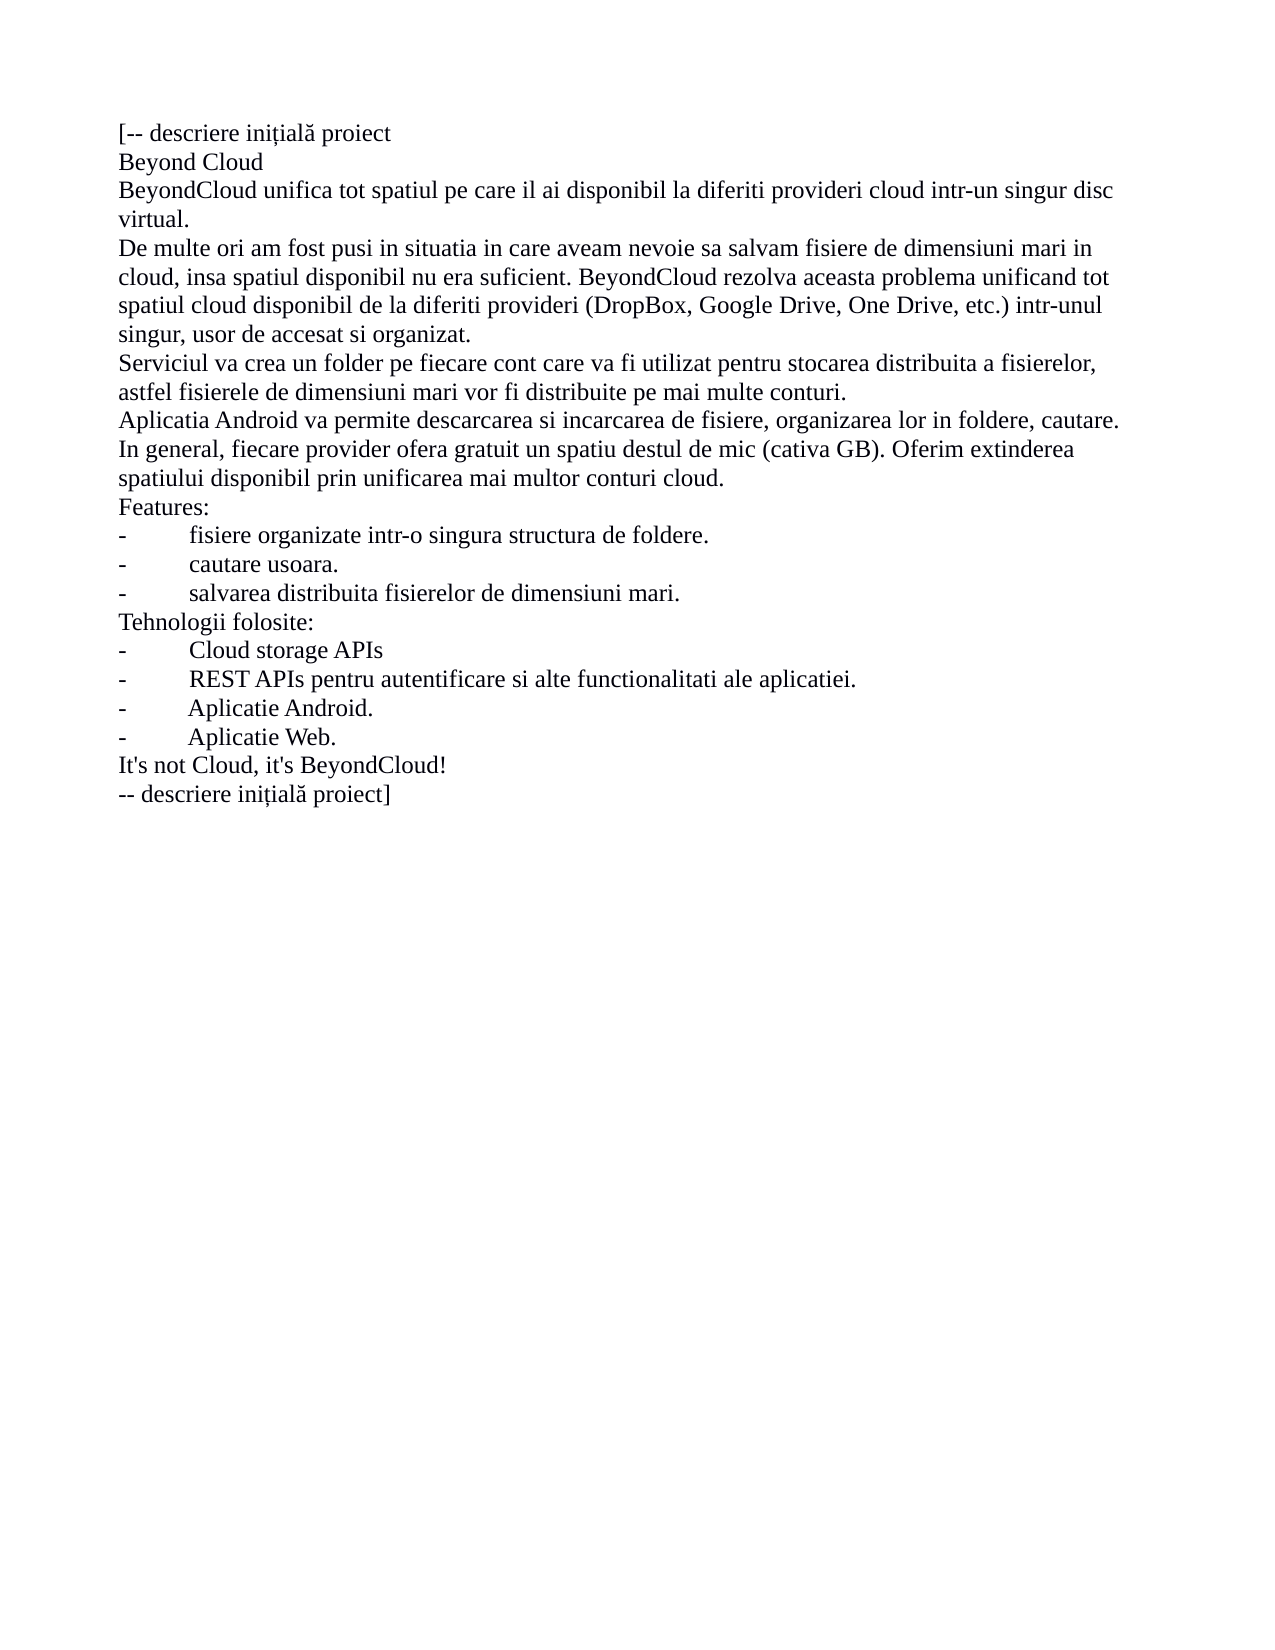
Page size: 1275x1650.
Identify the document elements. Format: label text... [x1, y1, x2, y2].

text - REST APIs pentru autentificare si alte functionalitati ale aplicatiei. [118, 664, 1157, 693]
text - Aplicatie Web. [118, 722, 1157, 751]
text Serviciul va crea un folder pe fiecare cont care va fi utilizat pentru stocarea distribuita a fisierelor, astfel fisierele de dimensiuni mari vor fi distribuite pe mai multe conturi. [118, 348, 1157, 406]
text - Cloud storage APIs [118, 636, 1157, 664]
text - cautare usoara. [118, 549, 1157, 578]
text - Aplicatie Android. [118, 693, 1157, 722]
text - fisiere organizate intr-o singura structura de foldere. [118, 521, 1157, 549]
text -- descriere inițială proiect] [118, 779, 1157, 808]
text De multe ori am fost pusi in situatia in care aveam nevoie sa salvam fisiere de dimensiuni mari in cloud, insa spatiul disponibil nu era suficient. BeyondCloud rezolva aceasta problema unificand tot spatiul cloud disponibil de la diferiti provideri (DropBox, Google Drive, One Drive, etc.) intr-unul singur, usor de accesat si organizat. [118, 233, 1157, 348]
text Beyond Cloud [118, 147, 1157, 176]
text Features: [118, 492, 1157, 521]
text Aplicatia Android va permite descarcarea si incarcarea de fisiere, organizarea lor in foldere, cautare. [118, 406, 1157, 434]
text Tehnologii folosite: [118, 607, 1157, 636]
text - salvarea distribuita fisierelor de dimensiuni mari. [118, 578, 1157, 607]
text In general, fiecare provider ofera gratuit un spatiu destul de mic (cativa GB). Oferim extinderea spatiului disponibil prin unificarea mai multor conturi cloud. [118, 434, 1157, 492]
text BeyondCloud unifica tot spatiul pe care il ai disponibil la diferiti provideri cloud intr-un singur disc virtual. [118, 176, 1157, 233]
text [-- descriere inițială proiect [118, 118, 1157, 147]
text It's not Cloud, it's BeyondCloud! [118, 751, 1157, 779]
